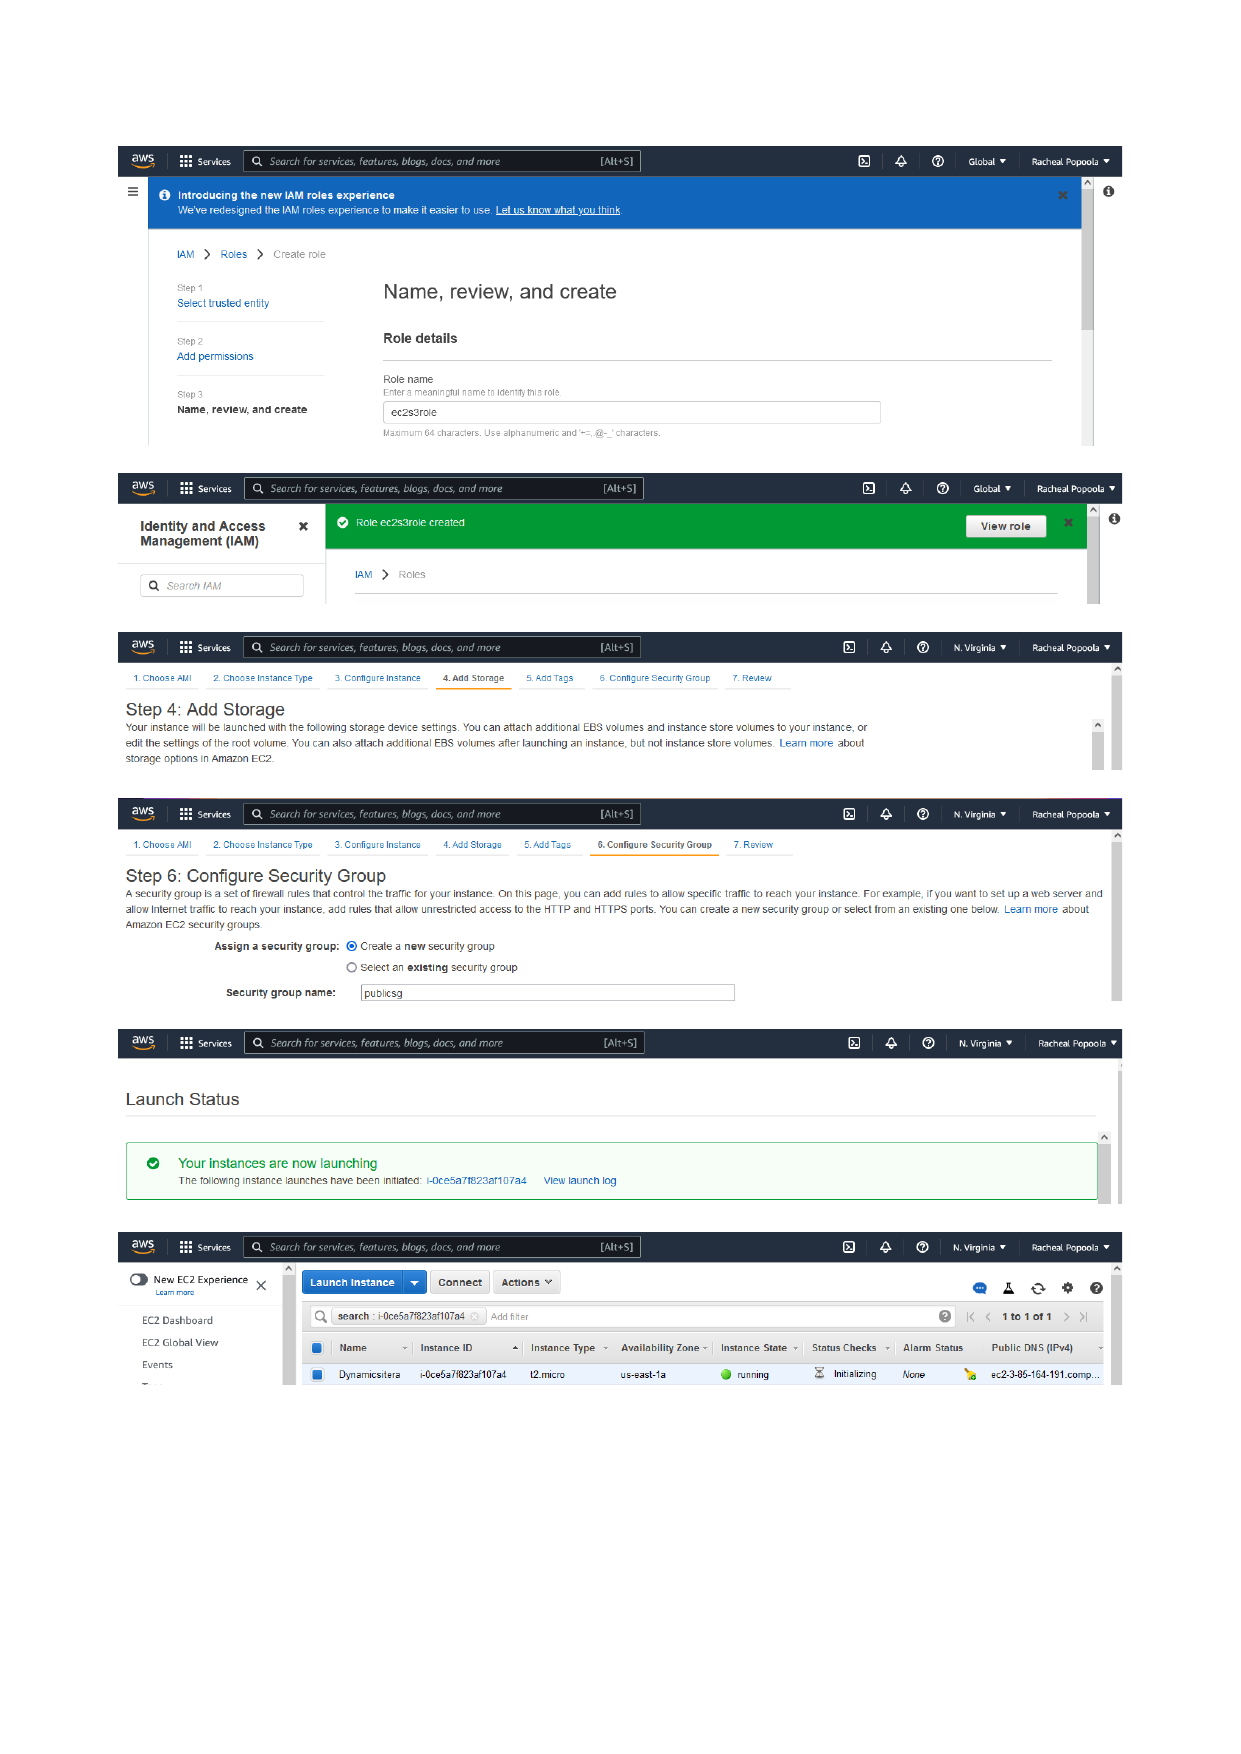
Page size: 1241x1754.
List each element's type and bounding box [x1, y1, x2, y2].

picture [118, 1232, 1123, 1385]
picture [118, 1029, 1123, 1204]
picture [118, 146, 1123, 446]
picture [118, 632, 1123, 770]
picture [118, 473, 1123, 604]
picture [118, 798, 1123, 1001]
